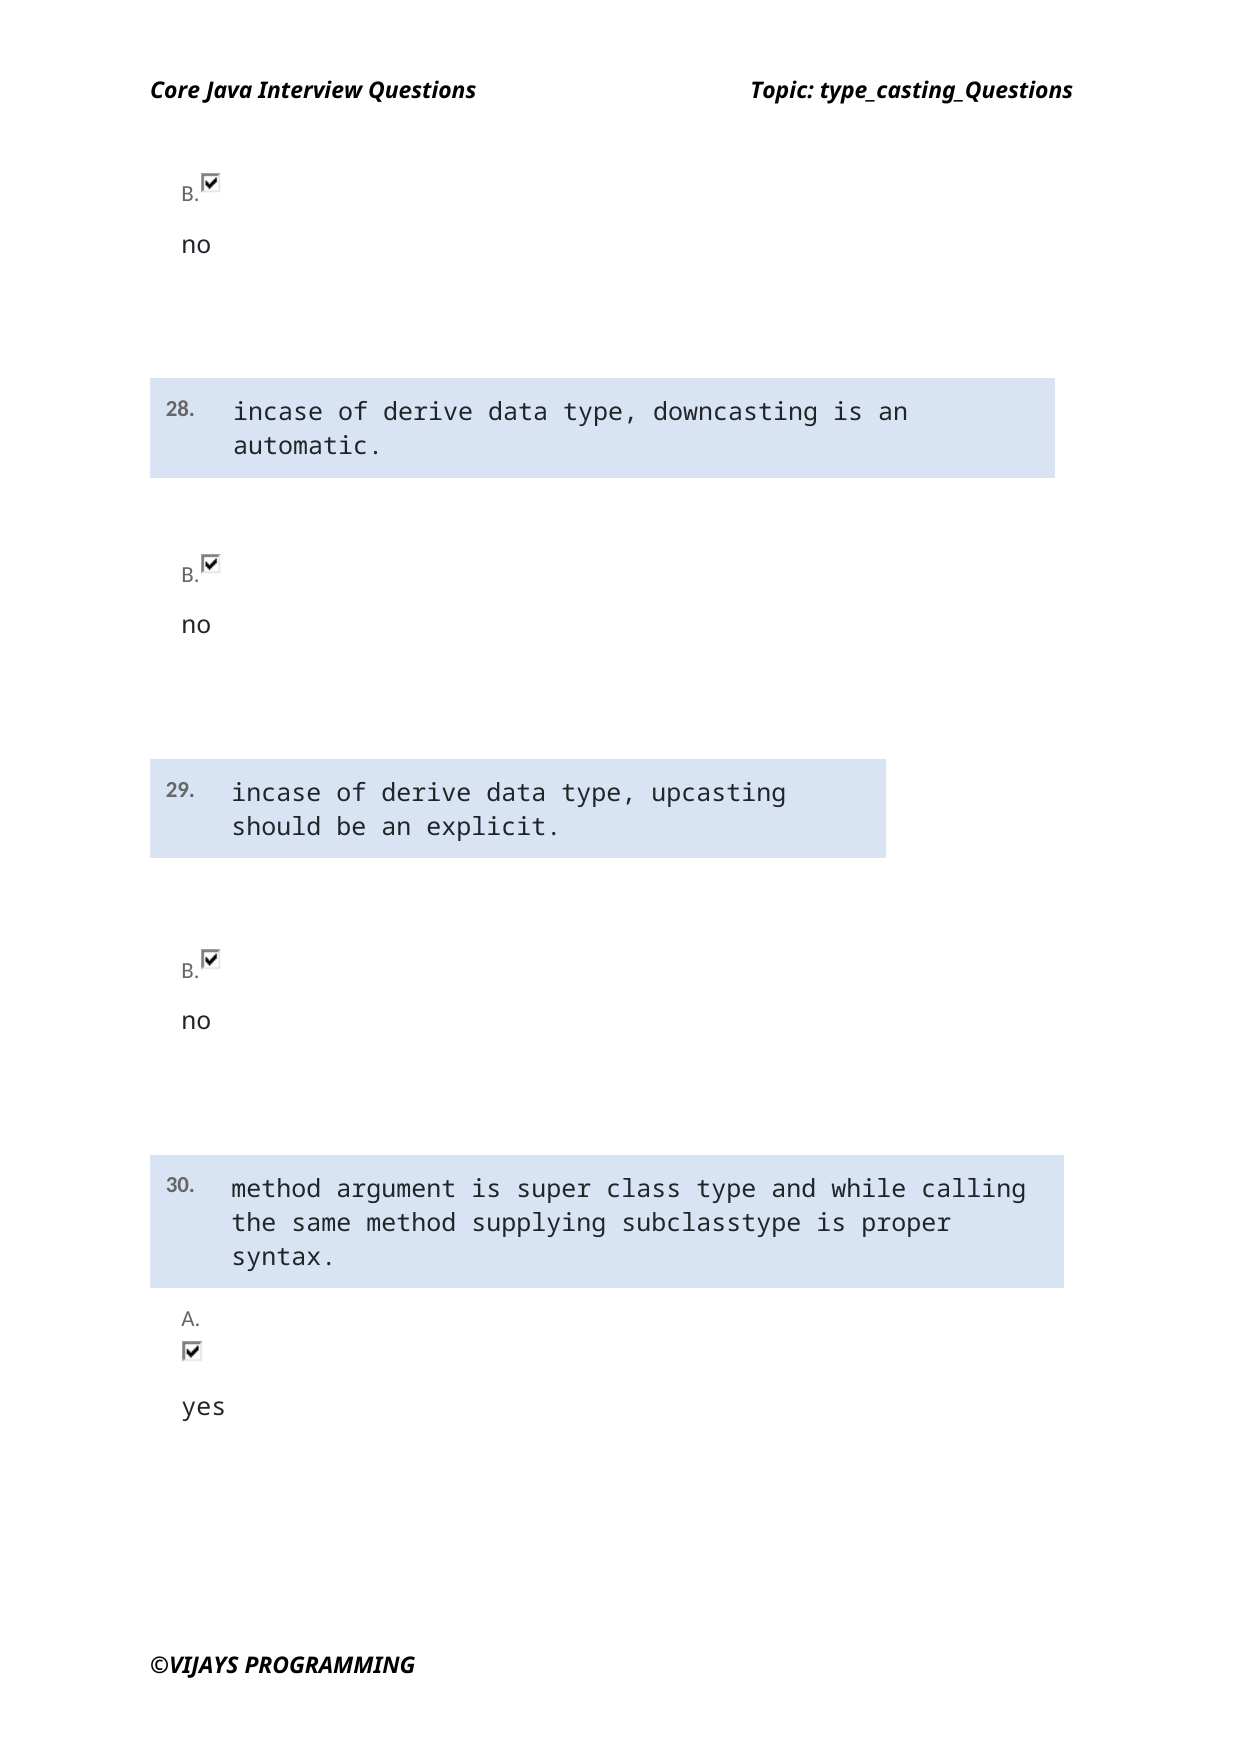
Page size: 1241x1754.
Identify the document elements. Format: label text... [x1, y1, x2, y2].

table_cell [150, 1288, 1090, 1575]
table_cell [150, 150, 1090, 378]
table_cell method argument is super class type and while calling the same method supplying subclasstype is proper syntax. [216, 1155, 1064, 1288]
table_header [181, 1525, 252, 1559]
table_header [1064, 759, 1090, 858]
table_cell [150, 859, 1090, 1155]
table_cell [150, 478, 1090, 759]
table_header A. yes [181, 1304, 242, 1525]
table_cell incase of derive data type, downcasting is an automatic. [217, 378, 1055, 478]
table_cell 28. [150, 378, 217, 478]
table_header B. no [181, 546, 242, 743]
table_cell [1064, 1155, 1090, 1288]
table_cell 30. [150, 1155, 216, 1288]
table_header B. no [181, 166, 242, 362]
table_header incase of derive data type, upcasting should be an explicit. [216, 759, 886, 858]
table_cell [1055, 378, 1090, 478]
table_header B. no [181, 942, 242, 1139]
table_header [886, 759, 1064, 858]
table_header [181, 874, 242, 942]
table_header 29. [150, 759, 216, 858]
table_header [181, 493, 242, 546]
